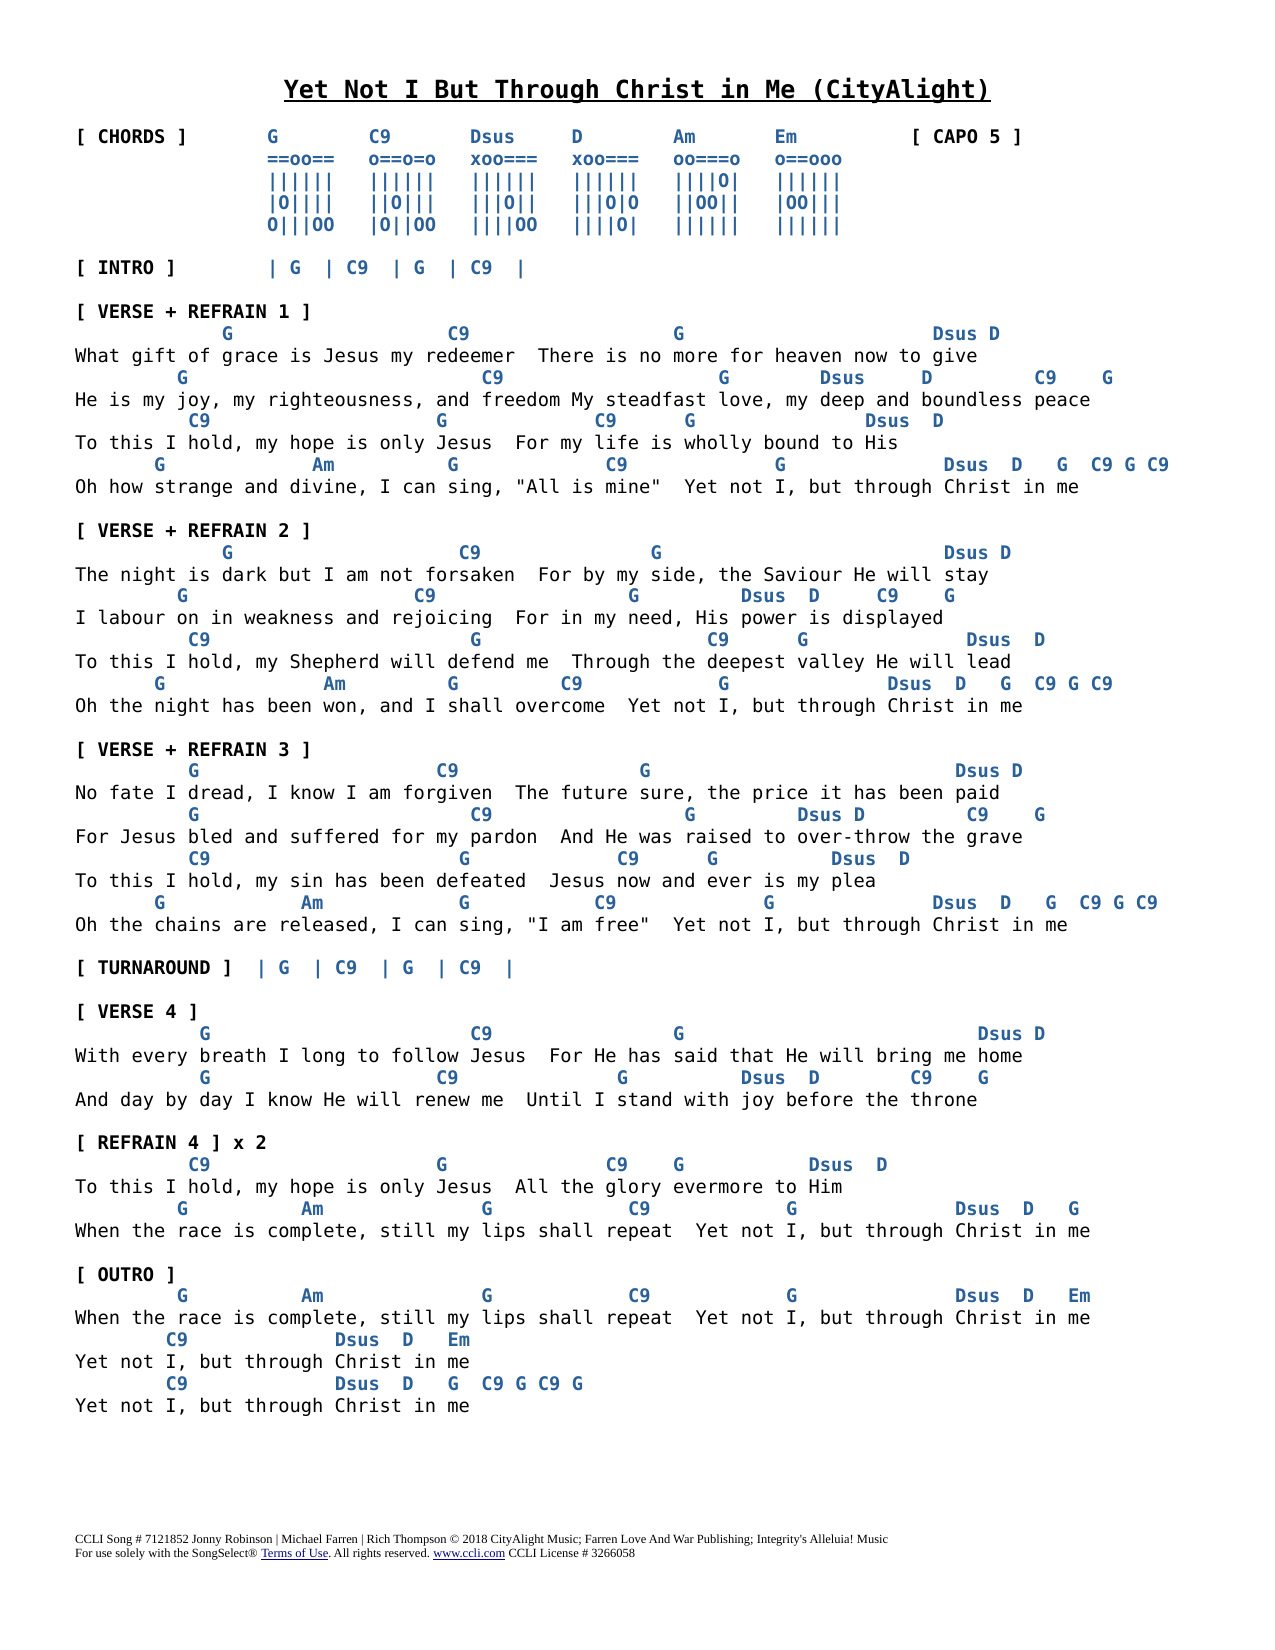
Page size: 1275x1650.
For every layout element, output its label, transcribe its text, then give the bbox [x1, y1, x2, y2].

text G Am G C9 G Dsus D G C9 G C9 [75, 892, 1200, 913]
text What gift of grace is Jesus my redeemer There is no more for heaven now to give [75, 345, 1200, 367]
text G Am G C9 G Dsus D G C9 G C9 [75, 454, 1200, 476]
text Yet not I, but through Christ in me [75, 1351, 1200, 1373]
text G C9 G Dsus D C9 G [75, 804, 1200, 826]
text With every breath I long to follow Jesus For He has said that He will bring me home [75, 1045, 1200, 1067]
text [ VERSE + REFRAIN 1 ] [75, 301, 1200, 323]
text Oh how strange and divine, I can sing, "All is mine" Yet not I, but through Christ in me [75, 476, 1200, 498]
text Yet not I, but through Christ in me [75, 1395, 1200, 1417]
text G Am G C9 G Dsus D Em [75, 1285, 1200, 1307]
text C9 Dsus D G C9 G C9 G [75, 1373, 1200, 1395]
text And day by day I know He will renew me Until I stand with joy before the throne [75, 1088, 1200, 1110]
text For Jesus bled and suffered for my pardon And He was raised to over-throw the grave [75, 826, 1200, 848]
text [ REFRAIN 4 ] x 2 [75, 1132, 1200, 1154]
text G C9 G Dsus D C9 G [75, 367, 1200, 388]
text |O|||| ||O||| |||O|| |||O|O ||OO|| |OO||| [75, 192, 1200, 213]
text Yet Not I But Through Christ in Me (CityAlight) [75, 75, 1200, 104]
text G C9 G Dsus D [75, 542, 1200, 563]
text He is my joy, my righteousness, and freedom My steadfast love, my deep and boundless peace [75, 388, 1200, 410]
text [ VERSE 4 ] [75, 1001, 1200, 1023]
text O|||OO |O||OO ||||OO ||||O| |||||| |||||| [75, 213, 1200, 235]
text When the race is complete, still my lips shall repeat Yet not I, but through Christ in me [75, 1307, 1200, 1329]
text I labour on in weakness and rejoicing For in my need, His power is displayed [75, 607, 1200, 629]
text C9 G C9 G Dsus D [75, 1154, 1200, 1176]
text C9 G C9 G Dsus D [75, 629, 1200, 651]
text Oh the night has been won, and I shall overcome Yet not I, but through Christ in me [75, 695, 1200, 717]
text C9 G C9 G Dsus D [75, 410, 1200, 432]
text To this I hold, my hope is only Jesus For my life is wholly bound to His [75, 432, 1200, 454]
text No fate I dread, I know I am forgiven The future sure, the price it has been paid [75, 782, 1200, 804]
text C9 Dsus D Em [75, 1329, 1200, 1351]
text [ VERSE + REFRAIN 2 ] [75, 498, 1200, 542]
text [ OUTRO ] [75, 1263, 1200, 1285]
text C9 G C9 G Dsus D [75, 848, 1200, 870]
text [ VERSE + REFRAIN 3 ] [75, 738, 1200, 760]
text G C9 G Dsus D [75, 760, 1200, 782]
text [ TURNAROUND ] | G | C9 | G | C9 | [75, 957, 1200, 979]
text To this I hold, my hope is only Jesus All the glory evermore to Him [75, 1176, 1200, 1198]
text ==oo== o==o=o xoo=== xoo=== oo===o o==ooo [75, 148, 1200, 170]
text The night is dark but I am not forsaken For by my side, the Saviour He will stay [75, 563, 1200, 585]
text To this I hold, my sin has been defeated Jesus now and ever is my plea [75, 870, 1200, 892]
text G C9 G Dsus D [75, 323, 1200, 345]
text G Am G C9 G Dsus D G C9 G C9 [75, 673, 1200, 695]
text To this I hold, my Shepherd will defend me Through the deepest valley He will lead [75, 651, 1200, 673]
text [ INTRO ] | G | C9 | G | C9 | [75, 257, 1200, 279]
text When the race is complete, still my lips shall repeat Yet not I, but through Christ in me [75, 1220, 1200, 1242]
text G C9 G Dsus D C9 G [75, 1067, 1200, 1088]
text G C9 G Dsus D [75, 1023, 1200, 1045]
text G C9 G Dsus D C9 G [75, 585, 1200, 607]
text Oh the chains are released, I can sing, "I am free" Yet not I, but through Christ in me [75, 913, 1200, 935]
text G Am G C9 G Dsus D G [75, 1198, 1200, 1220]
text [ CHORDS ] G C9 Dsus D Am Em [ CAPO 5 ] [75, 104, 1200, 148]
text |||||| |||||| |||||| |||||| ||||O| |||||| [75, 170, 1200, 192]
